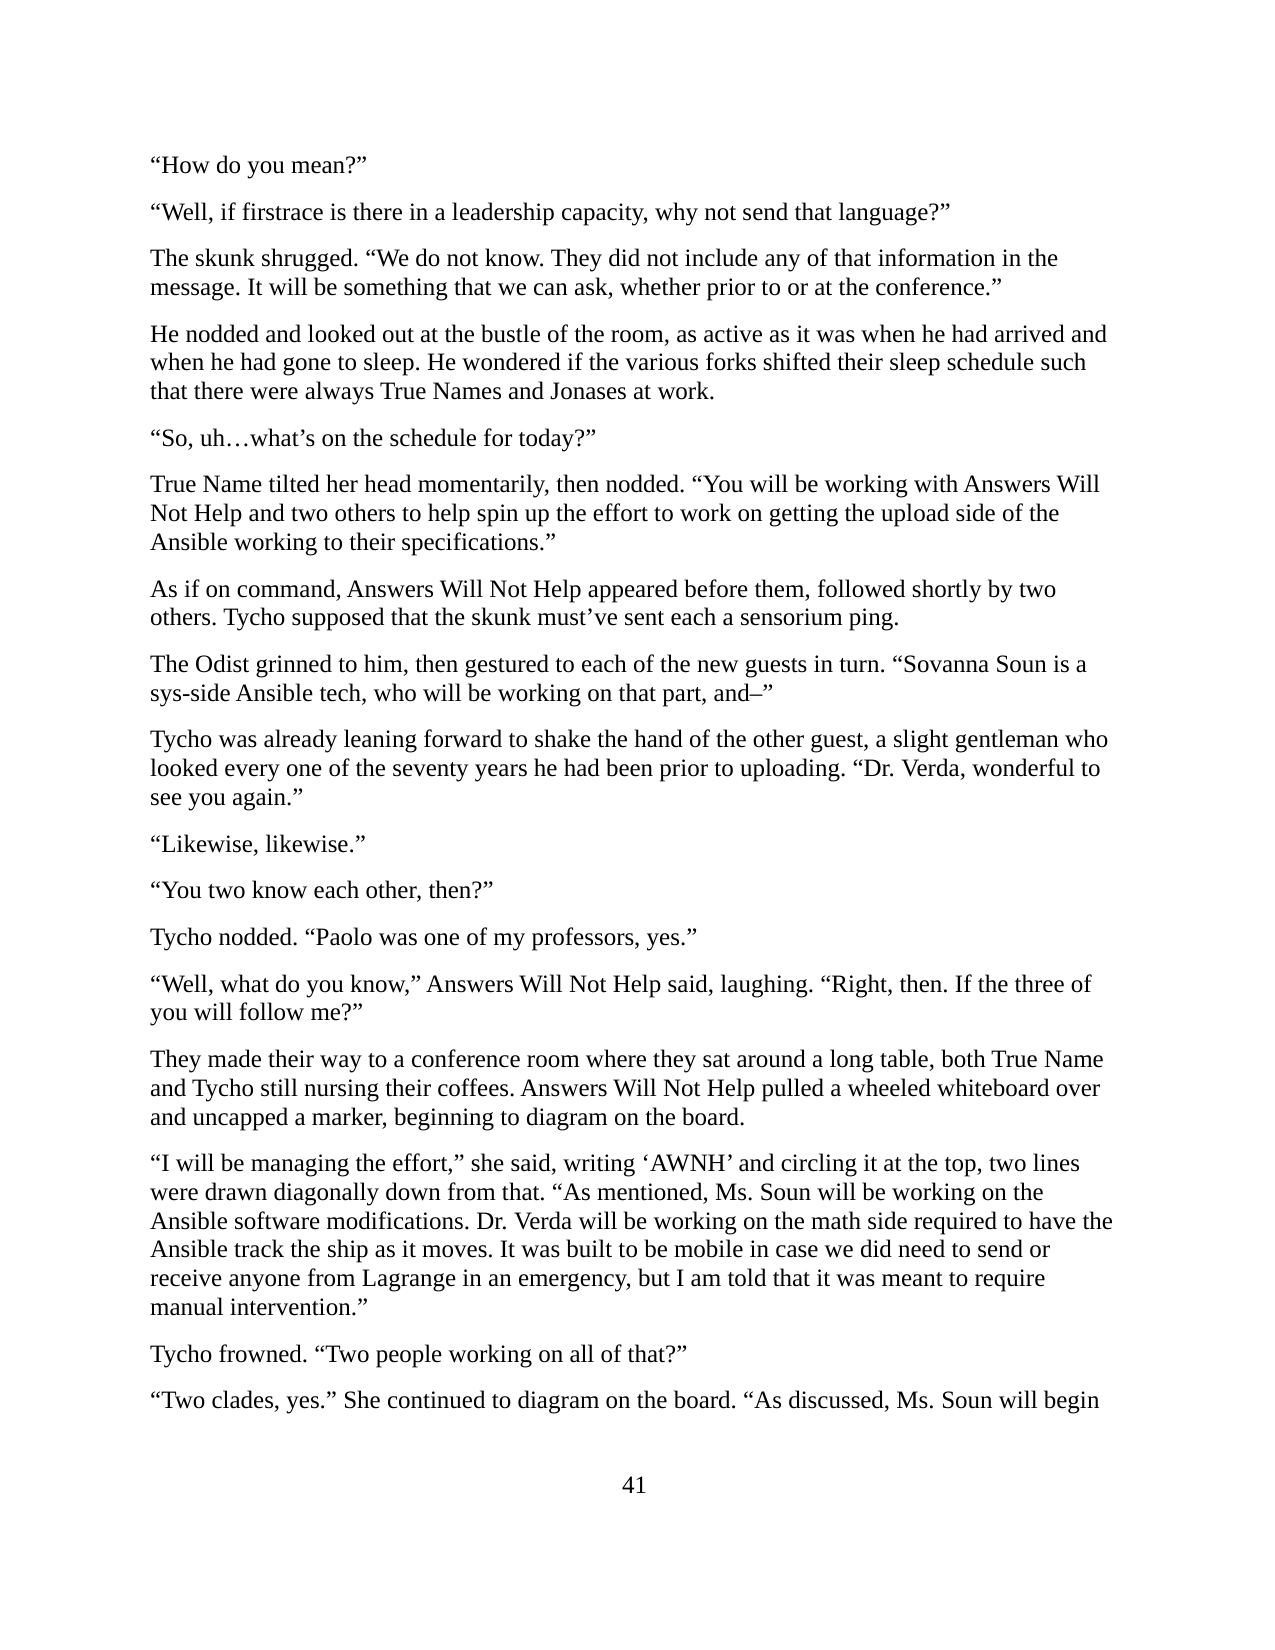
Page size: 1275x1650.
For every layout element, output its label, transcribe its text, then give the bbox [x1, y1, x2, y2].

text “How do you mean?” [150, 150, 1125, 179]
text “Well, if firstrace is there in a leadership capacity, why not send that language?” [150, 197, 1125, 225]
text “Two clades, yes.” She continued to diagram on the board. “As discussed, Ms. Soun will begin [150, 1385, 1125, 1414]
text “Likewise, likewise.” [150, 829, 1125, 857]
text Tycho nodded. “Paolo was one of my professors, yes.” [150, 922, 1125, 951]
text “Well, what do you know,” Answers Will Not Help said, laughing. “Right, then. If the three of you will follow me?” [150, 969, 1125, 1026]
text The Odist grinned to him, then gestured to each of the new guests in turn. “Sovanna Soun is a sys-side Ansible tech, who will be working on that part, and–” [150, 649, 1125, 707]
text “You two know each other, then?” [150, 875, 1125, 904]
text “I will be managing the effort,” she said, writing ‘AWNH’ and circling it at the top, two lines were drawn diagonally down from that. “As mentioned, Ms. Soun will be working on the Ansible software modifications. Dr. Verda will be working on the math side required to have the Ansible track the ship as it moves. It was built to be mobile in case we did need to send or receive anyone from Lagrange in an emergency, but I am told that it was meant to require manual intervention.” [150, 1148, 1125, 1321]
text Tycho frowned. “Two people working on all of that?” [150, 1339, 1125, 1367]
text “So, uh…what’s on the schedule for today?” [150, 423, 1125, 452]
text Tycho was already leaning forward to shake the hand of the other guest, a slight gentleman who looked every one of the seventy years he had been prior to uploading. “Dr. Verda, wonderful to see you again.” [150, 724, 1125, 811]
text They made their way to a conference room where they sat around a long table, both True Name and Tycho still nursing their coffees. Answers Will Not Help pulled a wheeled whiteboard over and uncapped a marker, beginning to diagram on the board. [150, 1044, 1125, 1130]
text He nodded and looked out at the bustle of the room, as active as it was when he had arrived and when he had gone to sleep. He wondered if the various forks shifted their sleep schedule such that there were always True Names and Jonases at work. [150, 319, 1125, 405]
text As if on command, Answers Will Not Help appeared before them, followed shortly by two others. Tycho supposed that the skunk must’ve sent each a sensorium ping. [150, 574, 1125, 631]
text The skunk shrugged. “We do not know. They did not include any of that information in the message. It will be something that we can ask, whether prior to or at the conference.” [150, 243, 1125, 301]
text True Name tilted her head momentarily, then nodded. “You will be working with Answers Will Not Help and two others to help spin up the effort to work on getting the upload side of the Ansible working to their specifications.” [150, 469, 1125, 556]
